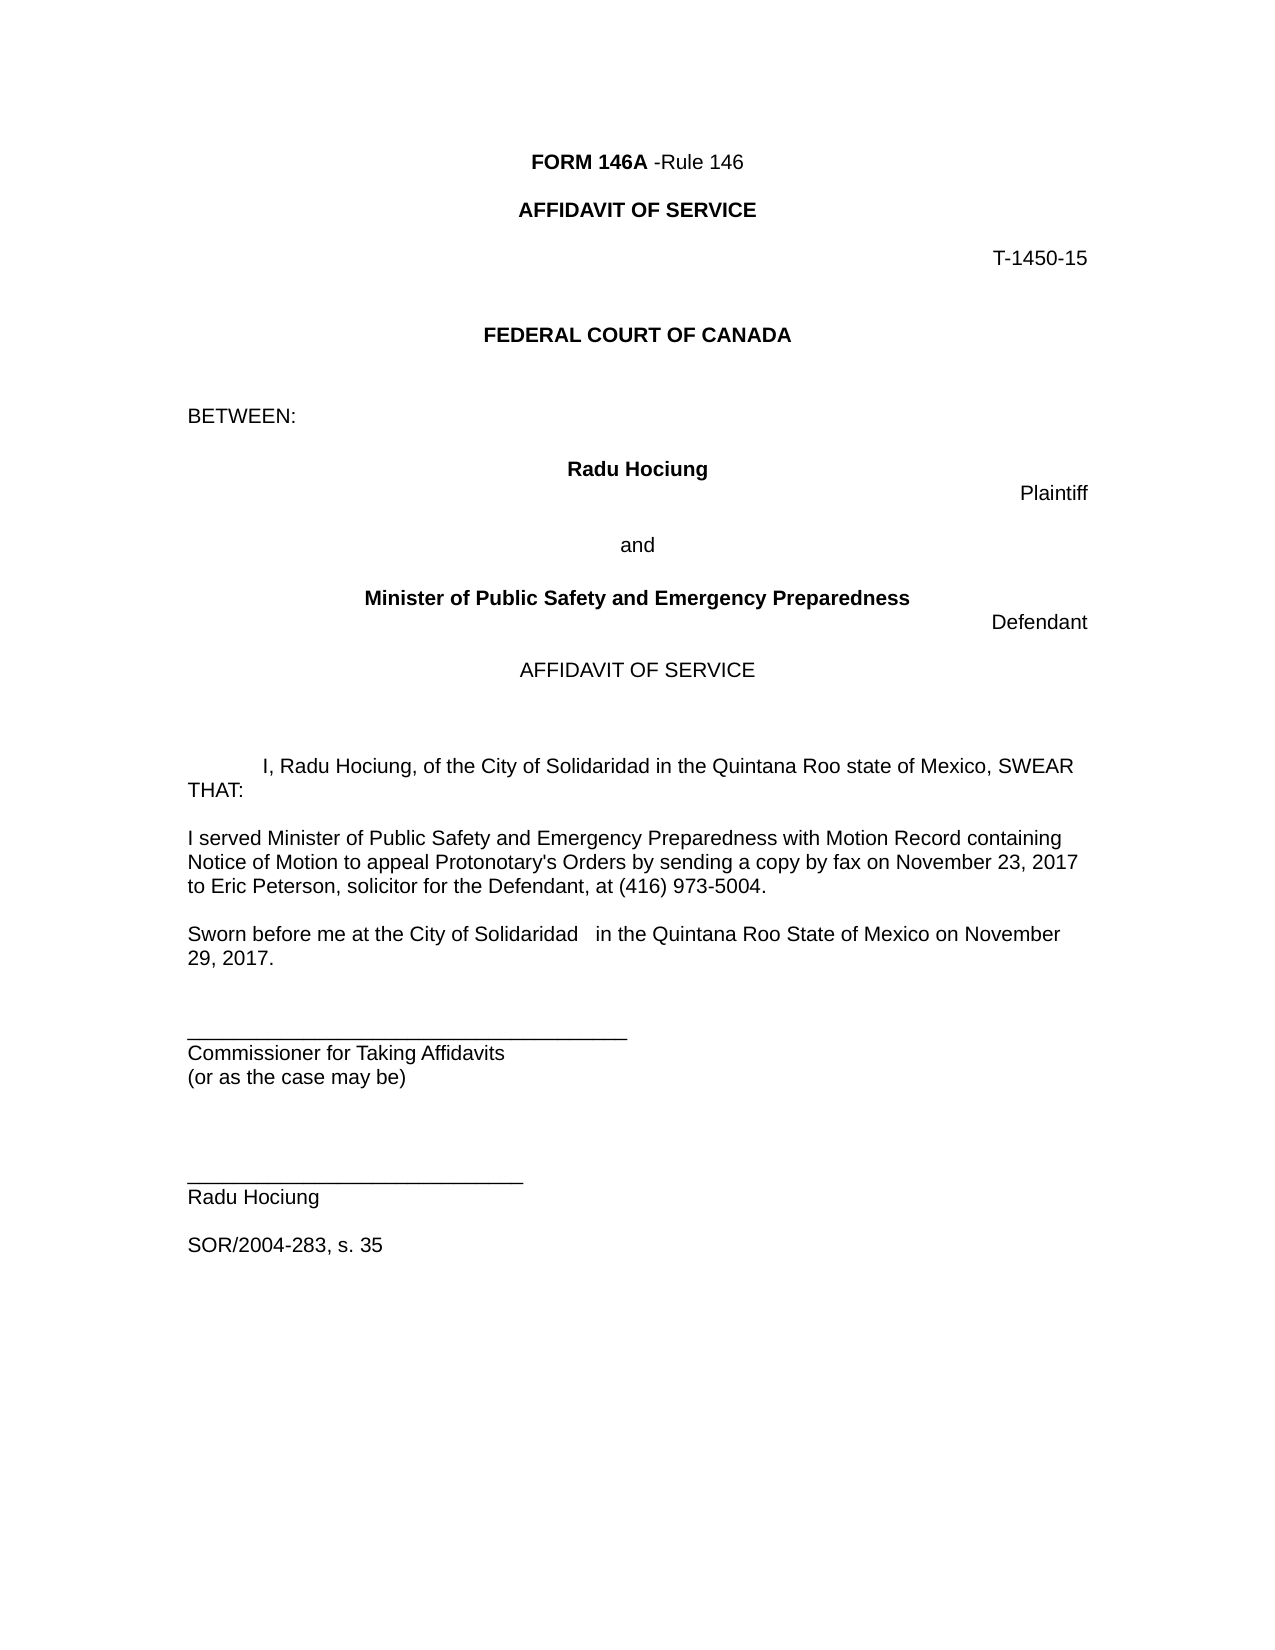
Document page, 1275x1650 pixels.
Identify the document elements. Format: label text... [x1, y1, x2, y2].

text Sworn before me at the City of Solidaridad in the Quintana Roo State of Mexico on November 29, 2017. [187, 921, 1087, 969]
text _____________________________ [187, 1161, 1087, 1185]
text and [187, 533, 1087, 557]
text Radu Hociung [187, 457, 1087, 481]
text ______________________________________ [187, 1017, 1087, 1041]
text SOR/2004-283, s. 35 [187, 1233, 1087, 1257]
text FEDERAL COURT OF CANADA [187, 322, 1087, 346]
text Minister of Public Safety and Emergency Preparedness [187, 586, 1087, 610]
text AFFIDAVIT OF SERVICE [187, 658, 1087, 682]
text Commissioner for Taking Affidavits [187, 1041, 1087, 1065]
text I served Minister of Public Safety and Emergency Preparedness with Motion Record containing Notice of Motion to appeal Protonotary's Orders by sending a copy by fax on November 23, 2017 to Eric Peterson, solicitor for the Defendant, at (416) 973-5004. [187, 826, 1087, 897]
text I, Radu Hociung, of the City of Solidaridad in the Quintana Roo state of Mexico, SWEAR THAT: [187, 754, 1087, 802]
text FORM 146A -Rule 146 [187, 150, 1087, 174]
text Plaintiff [187, 481, 1087, 504]
text Defendant [187, 610, 1087, 634]
text AFFIDAVIT OF SERVICE [187, 198, 1087, 222]
text (or as the case may be) [187, 1065, 1087, 1089]
text BETWEEN: [187, 404, 1087, 428]
text T-1450-15 [187, 246, 1087, 270]
text Radu Hociung [187, 1185, 1087, 1209]
